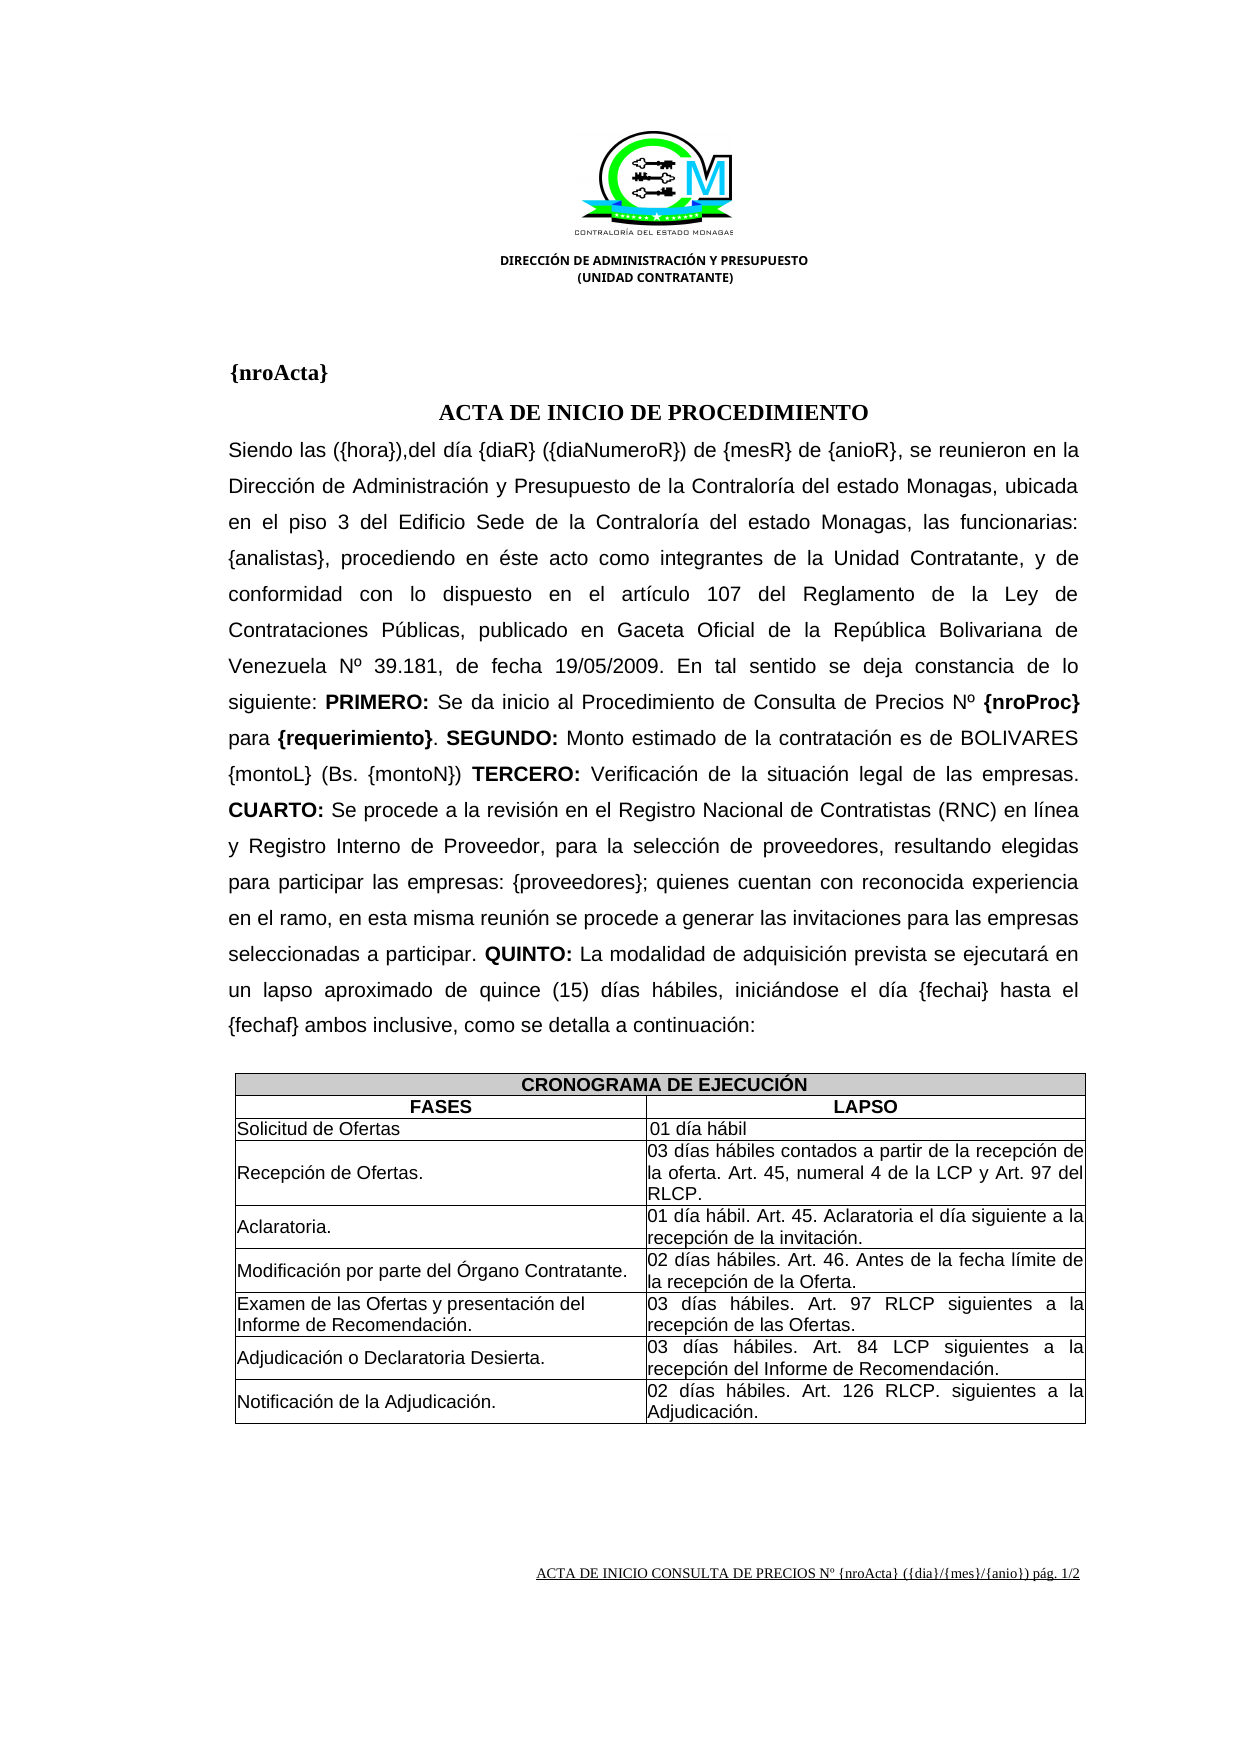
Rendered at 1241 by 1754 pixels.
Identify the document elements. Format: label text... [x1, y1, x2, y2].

table_header CRONOGRAMA DE EJECUCIÓN [236, 1074, 1085, 1095]
table_cell Solicitud de Ofertas [236, 1119, 646, 1139]
table_cell 02 días hábiles. Art. 46. Antes de la fecha límite de la recepción de la Oferta. [647, 1249, 1085, 1292]
table_cell Recepción de Ofertas. [236, 1141, 646, 1205]
table_cell 03 días hábiles. Art. 97 RLCP siguientes a la recepción de las Ofertas. [647, 1293, 1085, 1336]
table_cell LAPSO [647, 1096, 1085, 1117]
table_cell 03 días hábiles contados a partir de la recepción de la oferta. Art. 45, numeral 4 de la LCP y Art. 97 del RLCP. [647, 1141, 1085, 1205]
table_cell 01 día hábil [647, 1119, 1085, 1139]
table_cell FASES [236, 1096, 646, 1117]
table_cell Examen de las Ofertas y presentación del Informe de Recomendación. [236, 1293, 646, 1336]
picture [574, 131, 733, 235]
text ACTA DE INICIO DE PROCEDIMIENTO [228, 399, 1080, 425]
table_cell 02 días hábiles. Art. 126 RLCP. siguientes a la Adjudicación. [647, 1380, 1085, 1423]
table_cell Aclaratoria. [236, 1206, 646, 1248]
text {nroActa} [230, 359, 1080, 386]
table_cell Adjudicación o Declaratoria Desierta. [236, 1337, 646, 1379]
table_cell Notificación de la Adjudicación. [236, 1380, 646, 1423]
table_cell 01 día hábil. Art. 45. Aclaratoria el día siguiente a la recepción de la invitación. [647, 1206, 1085, 1248]
text Siendo las ({hora}),del día {diaR} ({diaNumeroR}) de {mesR} de {anioR}, se reunieron en la Dirección de Administración y Presupuesto de la Contraloría del estado Monagas, ubicada en el piso 3 del Edificio Sede de la Contraloría del estado Monagas, las funcionarias: {analistas}, procediendo en éste acto como integrantes de la Unidad Contratante, y de conformidad con lo dispuesto en el artículo 107 del Reglamento de la Ley de Contrataciones Públicas, publicado en Gaceta Oficial de la República Bolivariana de Venezuela Nº 39.181, de fecha 19/05/2009. En tal sentido se deja constancia de lo siguiente: PRIMERO: Se da inicio al Procedimiento de Consulta de Precios Nº {nroProc} para {requerimiento}. SEGUNDO: Monto estimado de la contratación es de BOLIVARES {montoL} (Bs. {montoN}) TERCERO: Verificación de la situación legal de las empresas. CUARTO: Se procede a la revisión en el Registro Nacional de Contratistas (RNC) en línea y Registro Interno de Proveedor, para la selección de proveedores, resultando elegidas para participar las empresas: {proveedores}; quienes cuentan con reconocida experiencia en el ramo, en esta misma reunión se procede a generar las invitaciones para las empresas seleccionadas a participar. QUINTO: La modalidad de adquisición prevista se ejecutará en un lapso aproximado de quince (15) días hábiles, iniciándose el día {fechai} hasta el {fechaf} ambos inclusive, como se detalla a continuación: [228, 438, 1080, 1037]
table_cell 03 días hábiles. Art. 84 LCP siguientes a la recepción del Informe de Recomendación. [647, 1337, 1085, 1379]
table_cell Modificación por parte del Órgano Contratante. [236, 1249, 646, 1292]
